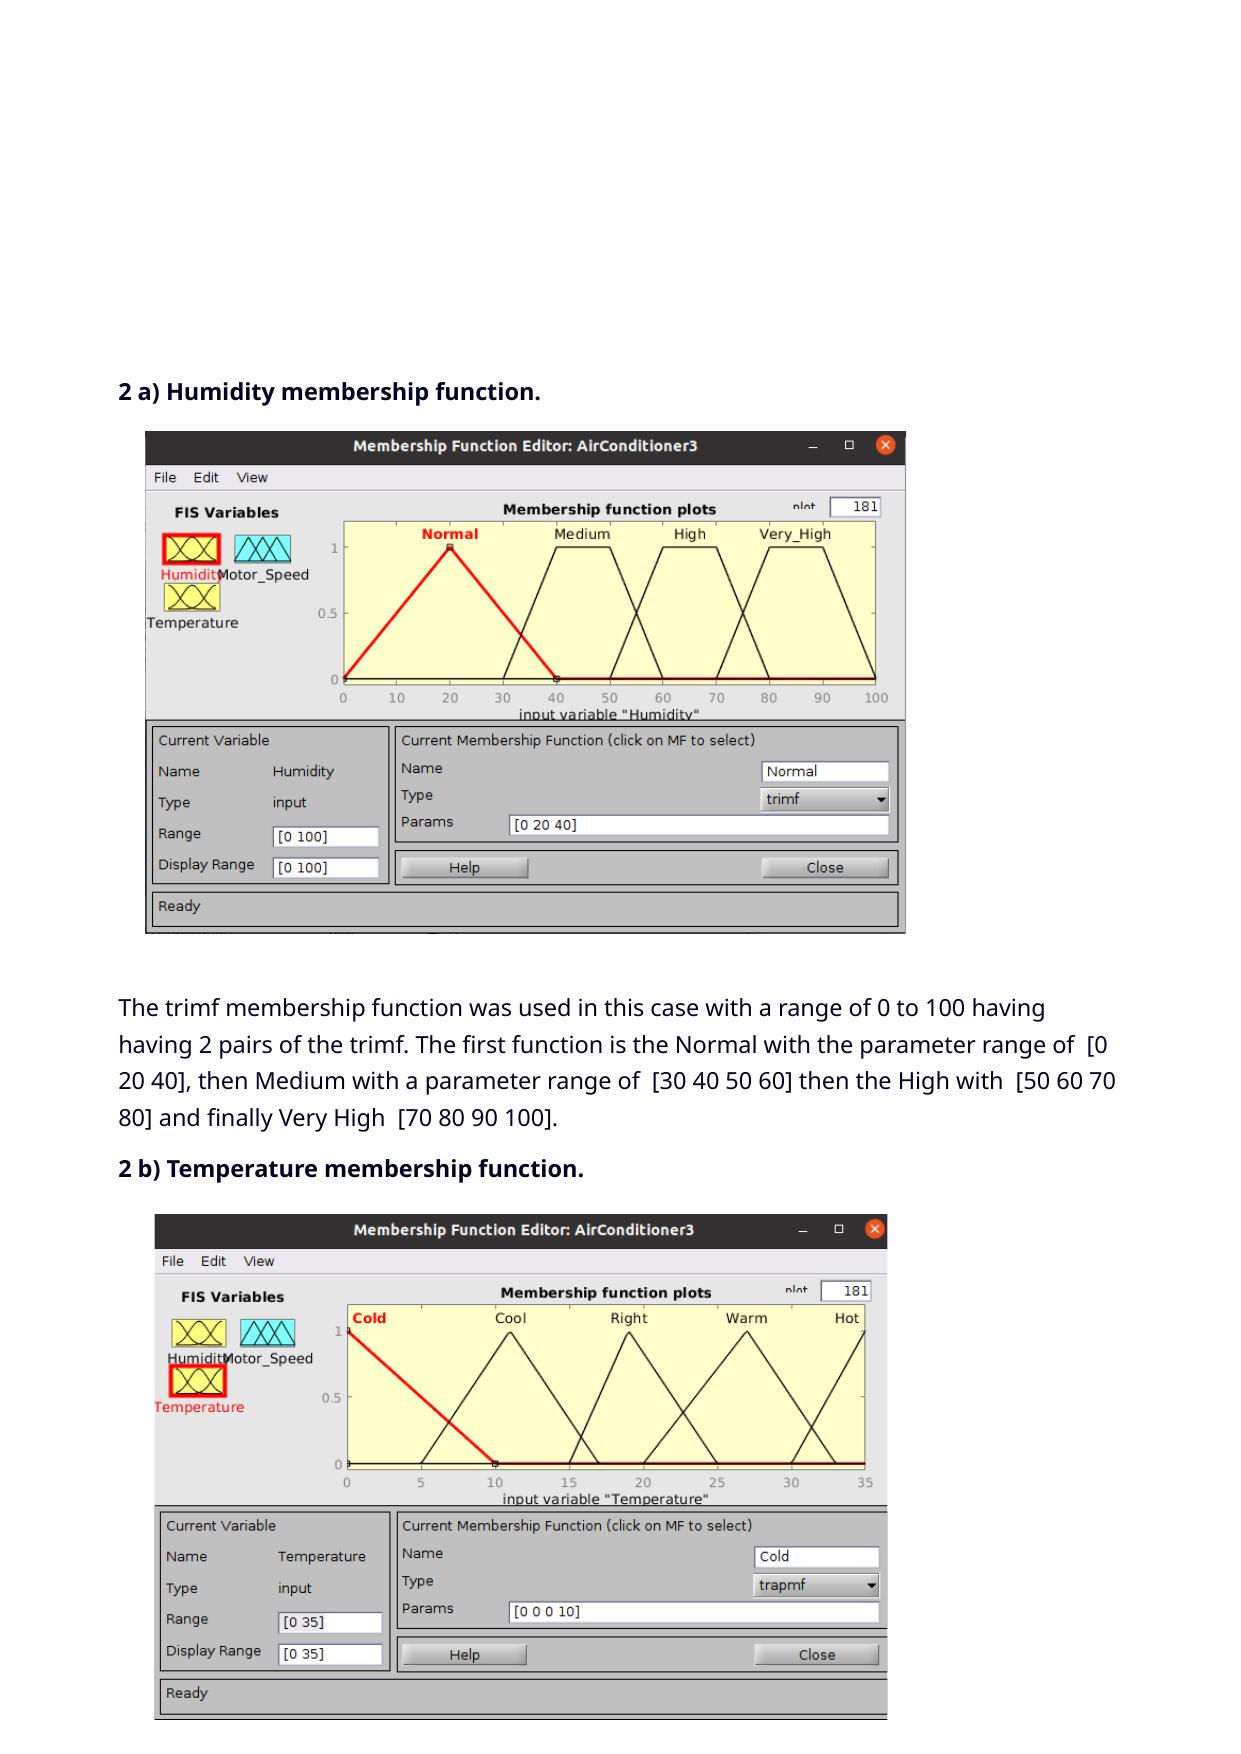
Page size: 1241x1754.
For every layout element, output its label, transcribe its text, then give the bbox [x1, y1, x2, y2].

picture [145, 431, 907, 934]
text The trimf membership function was used in this case with a range of 0 to 100 having having 2 pairs of the trimf. The first function is the Normal with the parameter range of [0 20 40], then Medium with a parameter range of [30 40 50 60] then the High with [50 60 70 80] and finally Very High [70 80 90 100]. [118, 991, 1122, 1133]
text 2 b) Temperature membership function. [118, 1153, 1122, 1185]
picture [154, 1214, 888, 1720]
text 2 a) Humidity membership function. [118, 375, 1122, 407]
